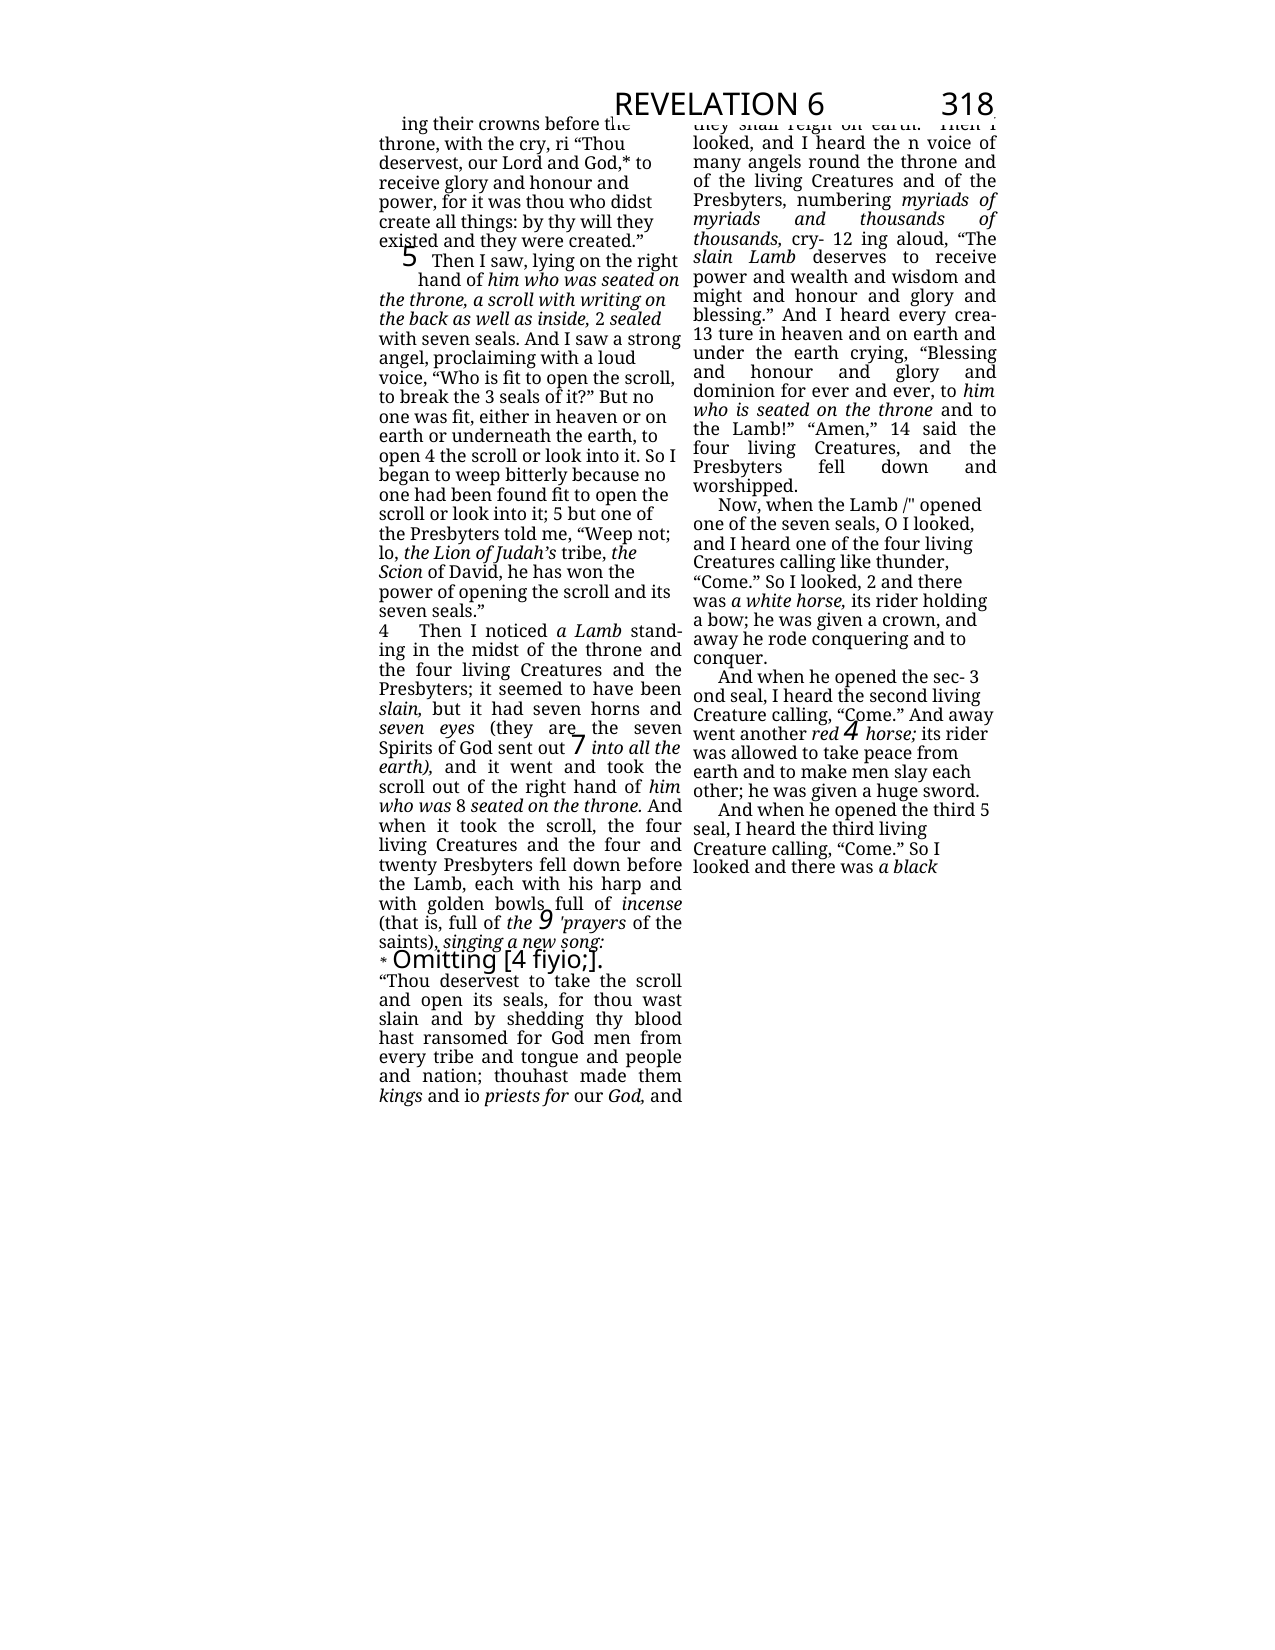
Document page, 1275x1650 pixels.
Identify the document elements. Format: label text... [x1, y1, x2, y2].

text “Thou deservest to take the scroll and open its seals, for thou wast slain and by shedding thy blood hast ransomed for God men from every tribe and tongue and people and nation; thouhast made them kings and io priests for our God, and they shall reign on earth.” Then I looked, and I heard the n voice of many angels round the throne and of the living Crea­tures and of the Presbyters, numbering myriads of myriads and thousands of thousands, cry- 12 ing aloud, “The slain Lamb de­serves to receive power and wealth and wisdom and might and honour and glory and bless­ing.” And I heard every crea- 13 ture in heaven and on earth and under the earth crying, “Bless­ing and honour and glory and dominion for ever and ever, to him who is seated on the throne and to the Lamb!” “Amen,” 14 said the four living Creatures, and the Presbyters fell down and worshipped. [693, 115, 997, 497]
text And when he opened the sec- 3 ond seal, I heard the second liv­ing Creature calling, “Come.” And away went another red 4 horse; its rider was allowed to take peace from earth and to make men slay each other; he was given a huge sword. [693, 668, 997, 802]
list Then I noticed a Lamb stand­ing in the midst of the throne and the four living Creatures and the Presbyters; it seemed to have been slain, but it had seven horns and seven eyes (they are the seven Spirits of God sent out 7 into all the earth), and it went and took the scroll out of the right hand of him who was 8 seated on the throne. And when it took the scroll, the four living Creatures and the four and twenty Presbyters fell down be­fore the Lamb, each with his harp and with golden bowls full of incense (that is, full of the 9 'prayers of the saints), singing a new song: [378, 622, 682, 953]
text 5 Then I saw, lying on the right hand of him who was seated on the throne, a scroll with writ­ing on the back as well as inside, 2 sealed with seven seals. And I saw a strong angel, proclaiming with a loud voice, “Who is fit to open the scroll, to break the 3 seals of it?” But no one was fit, either in heaven or on earth or underneath the earth, to open 4 the scroll or look into it. So I began to weep bitterly because no one had been found fit to open the scroll or look into it; 5 but one of the Presbyters told me, “Weep not; lo, the Lion of Judah’s tribe, the Scion of Da­vid, he has won the power of opening the scroll and its seven seals.” [378, 252, 682, 622]
text * Omitting [4 fiyio;]. [594, 953, 682, 972]
text Now, when the Lamb /" opened one of the seven seals, O I looked, and I heard one of the four living Creatures calling like thunder, “Come.” So I looked, 2 and there was a white horse, its rider holding a bow; he was given a crown, and away he rode conquering and to conquer. [693, 497, 997, 668]
text * Omitting [4 fiyio;]. [378, 953, 505, 972]
text And when he opened the third 5 seal, I heard the third living Creature calling, “Come.” So I looked and there was a black [693, 802, 997, 878]
text “Thou deservest to take the scroll and open its seals, for thou wast slain and by shedding thy blood hast ransomed for God men from every tribe and tongue and people and nation; thouhast made them kings and io priests for our God, and they shall reign on earth.” Then I looked, and I heard the n voice of many angels round the throne and of the living Crea­tures and of the Presbyters, numbering myriads of myriads and thousands of thousands, cry- 12 ing aloud, “The slain Lamb de­serves to receive power and wealth and wisdom and might and honour and glory and bless­ing.” And I heard every crea- 13 ture in heaven and on earth and under the earth crying, “Bless­ing and honour and glory and dominion for ever and ever, to him who is seated on the throne and to the Lamb!” “Amen,” 14 said the four living Creatures, and the Presbyters fell down and worshipped. [378, 972, 682, 1106]
text ing their crowns before the throne, with the cry, ri “Thou deservest, our Lord and God,* to receive glory and honour and power, for it was thou who didst create all things: by thy will they existed and they were created.” [378, 115, 682, 252]
text * Omitting [4 fiyio;]. [507, 953, 592, 972]
